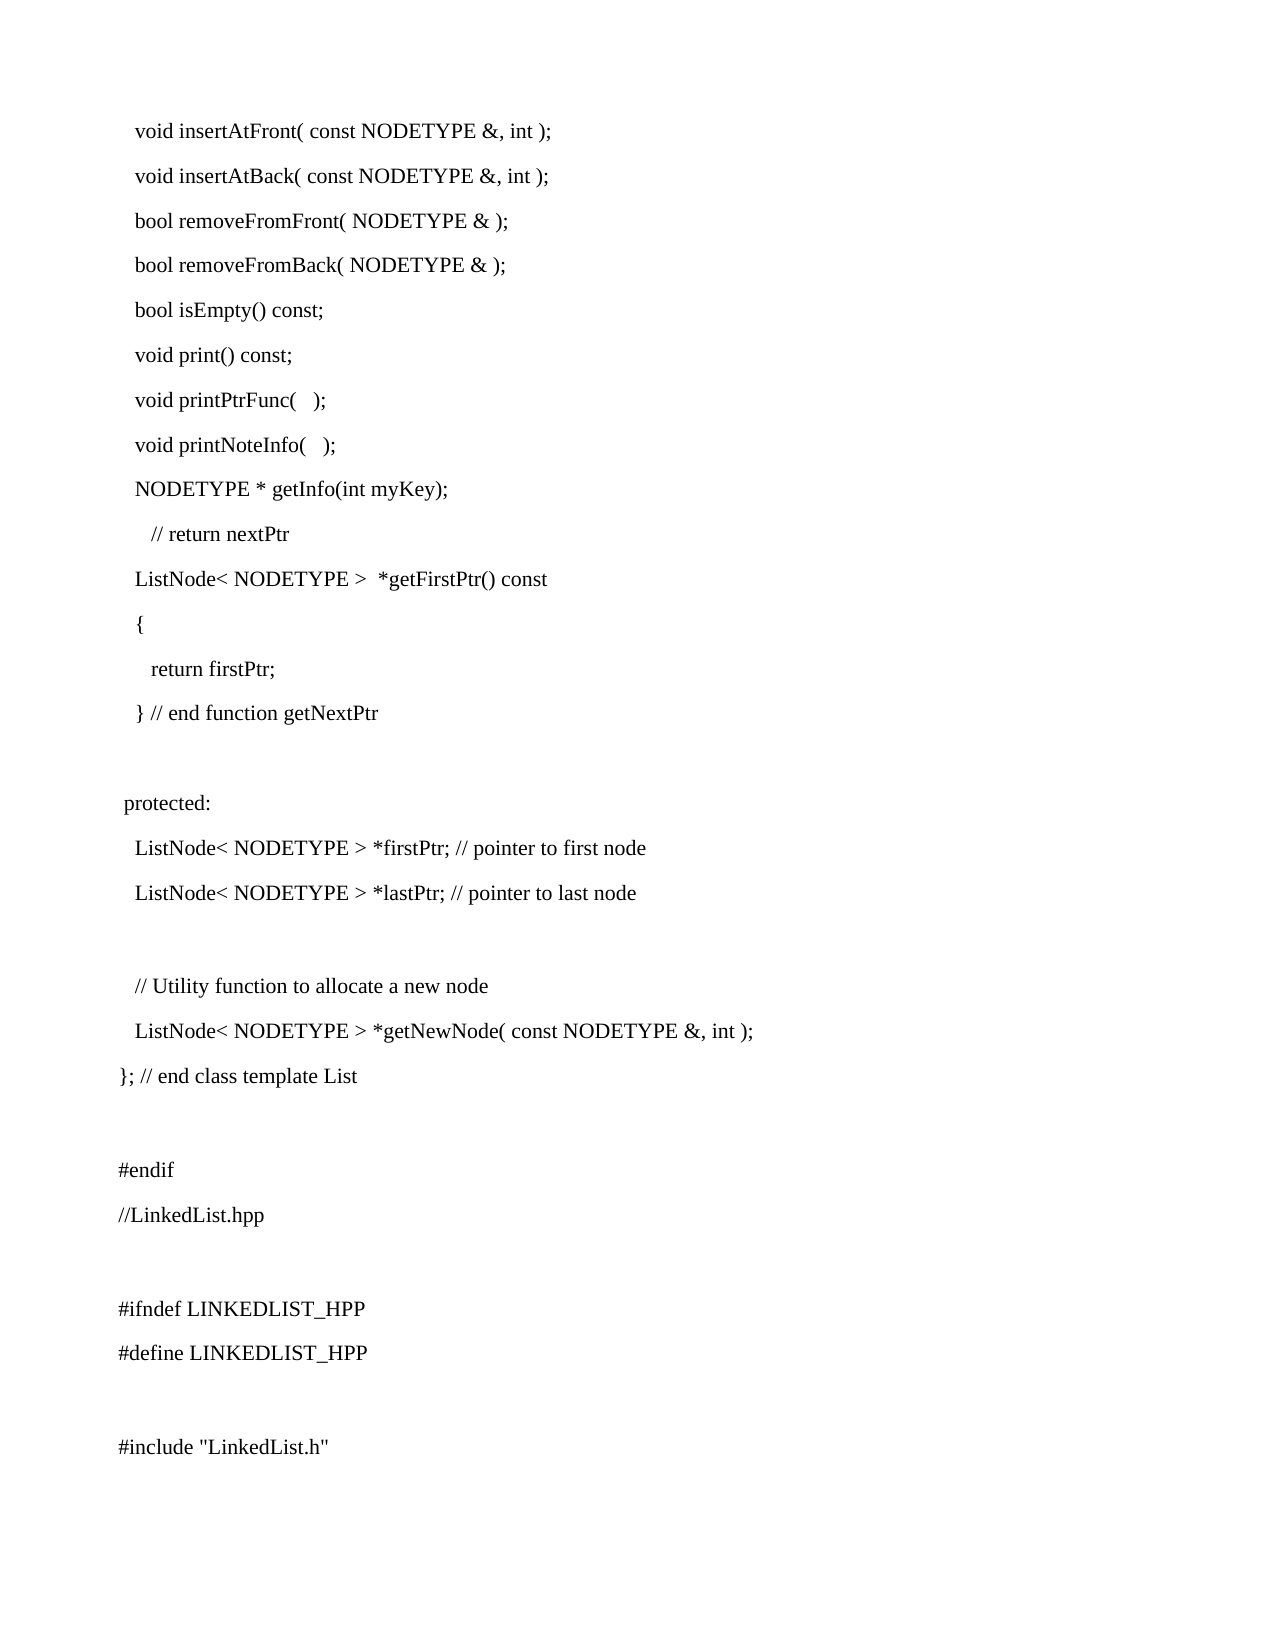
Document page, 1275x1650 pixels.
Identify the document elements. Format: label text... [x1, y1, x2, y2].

text // return nextPtr [118, 521, 1157, 546]
text ListNode< NODETYPE > *getFirstPtr() const [118, 566, 1157, 591]
text protected: [118, 790, 1157, 815]
text //LinkedList.hpp [118, 1202, 1157, 1227]
text void printPtrFunc( ); [118, 387, 1157, 412]
text // Utility function to allocate a new node [118, 973, 1157, 999]
text bool removeFromFront( NODETYPE & ); [118, 208, 1157, 233]
text ListNode< NODETYPE > *lastPtr; // pointer to last node [118, 879, 1157, 905]
text #include "LinkedList.h" [118, 1434, 1157, 1459]
text void insertAtFront( const NODETYPE &, int ); [118, 118, 1157, 143]
text void printNoteInfo( ); [118, 432, 1157, 457]
text #endif [118, 1157, 1157, 1182]
text }; // end class template List [118, 1063, 1157, 1088]
text return firstPtr; [118, 656, 1157, 681]
text ListNode< NODETYPE > *getNewNode( const NODETYPE &, int ); [118, 1018, 1157, 1043]
text } // end function getNextPtr [118, 700, 1157, 726]
text #ifndef LINKEDLIST_HPP [118, 1296, 1157, 1321]
text bool isEmpty() const; [118, 297, 1157, 322]
text bool removeFromBack( NODETYPE & ); [118, 252, 1157, 278]
text void print() const; [118, 342, 1157, 367]
text #define LINKEDLIST_HPP [118, 1340, 1157, 1366]
text void insertAtBack( const NODETYPE &, int ); [118, 163, 1157, 188]
text { [118, 611, 1157, 636]
text ListNode< NODETYPE > *firstPtr; // pointer to first node [118, 835, 1157, 860]
text NODETYPE * getInfo(int myKey); [118, 476, 1157, 502]
